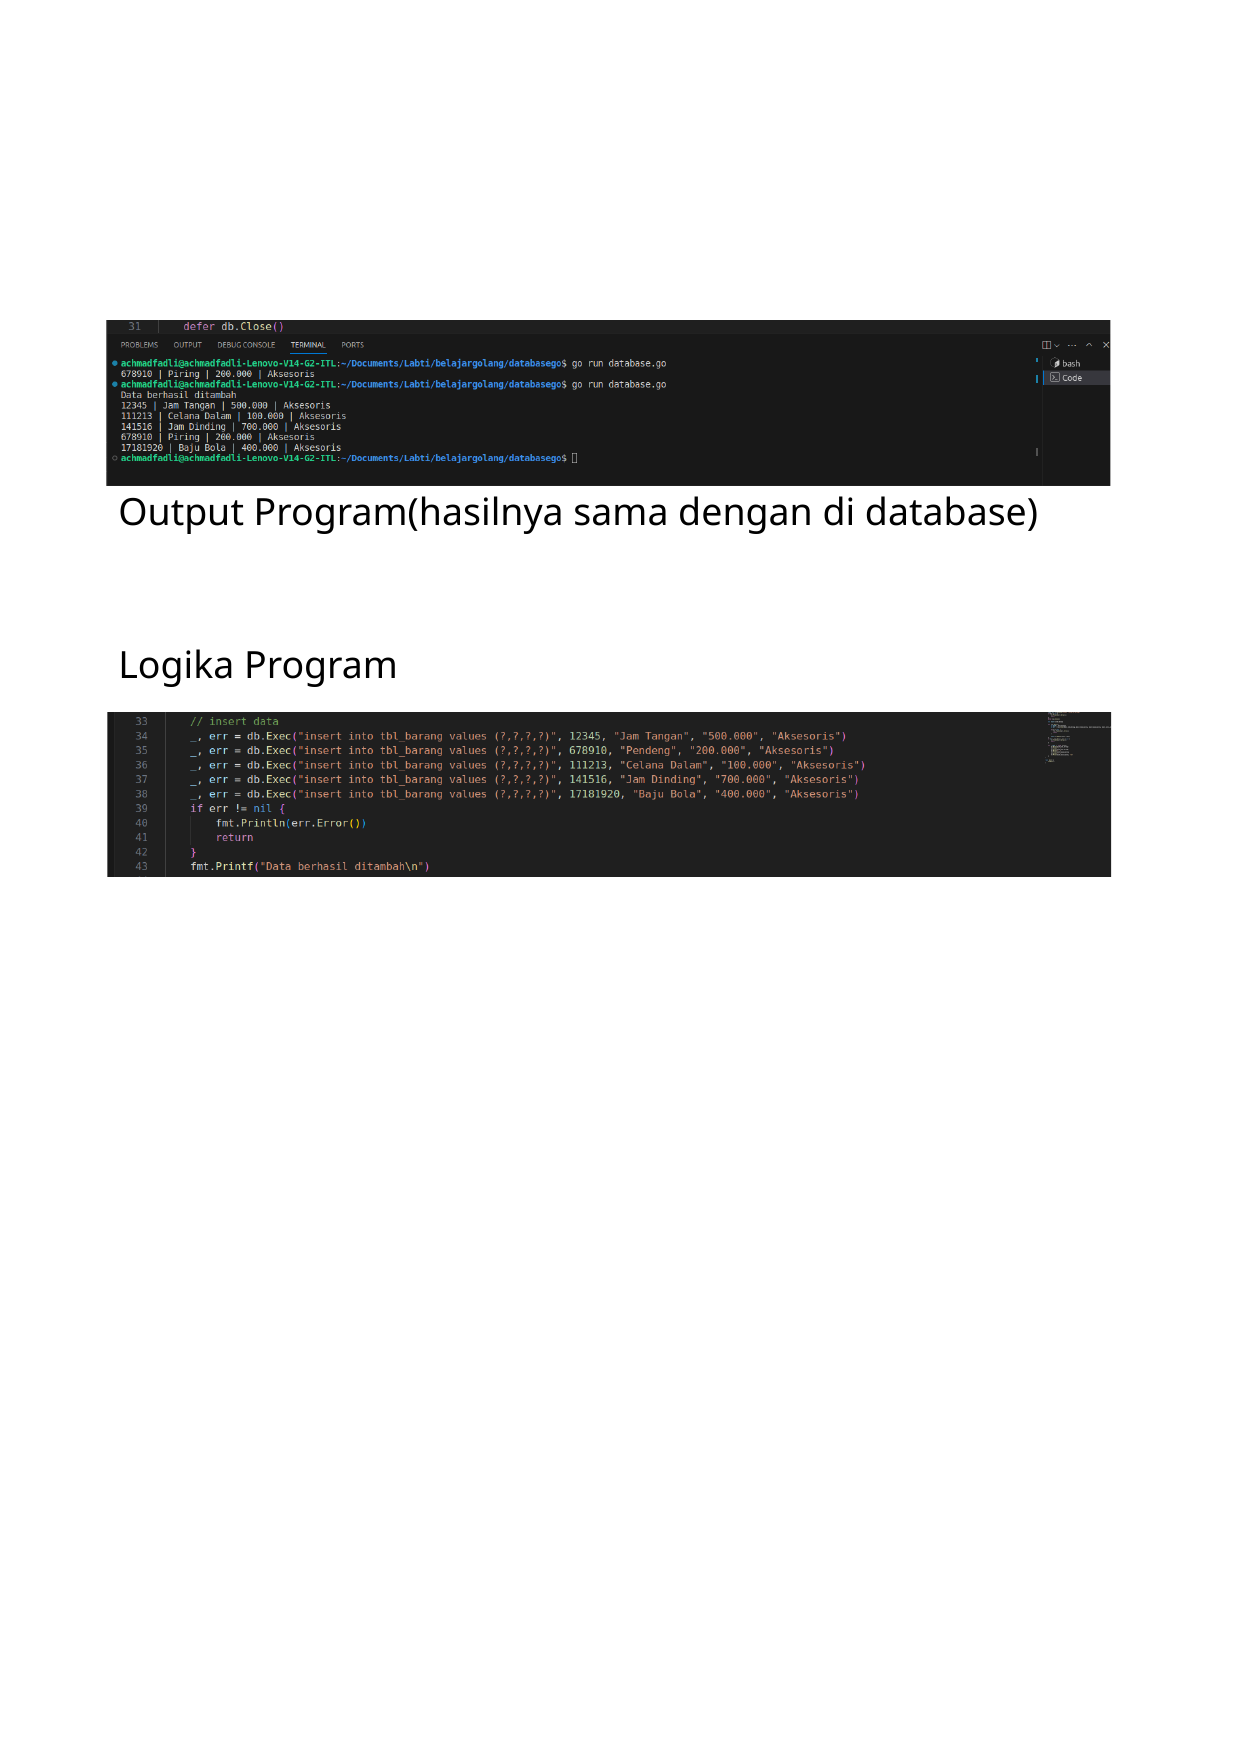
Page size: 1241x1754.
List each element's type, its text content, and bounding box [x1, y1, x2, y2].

picture [106, 320, 1111, 486]
text Logika Program [118, 638, 1122, 689]
text Output Program(hasilnya sama dengan di database) [118, 271, 1122, 536]
picture [107, 712, 1112, 877]
